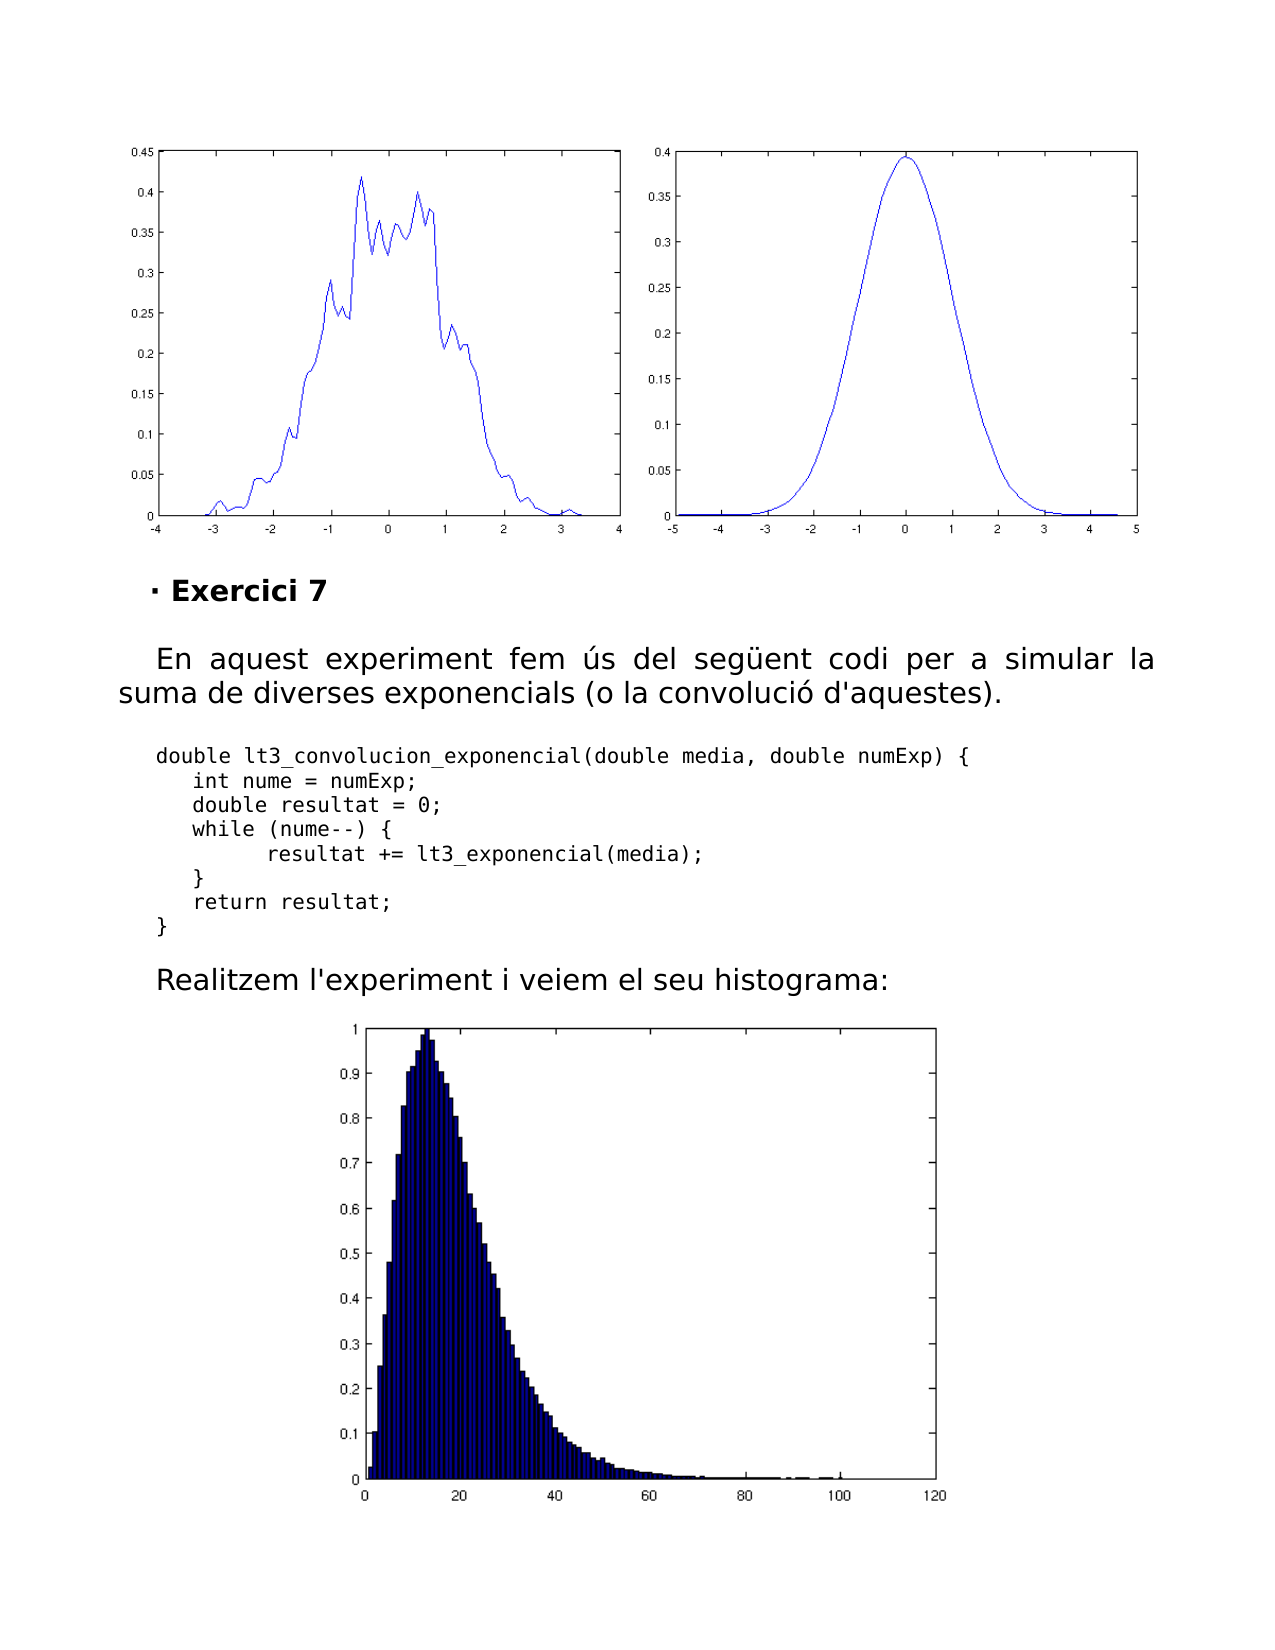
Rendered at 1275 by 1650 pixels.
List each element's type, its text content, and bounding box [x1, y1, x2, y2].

text double lt3_convolucion_exponencial(double media, double numExp) { [118, 744, 1157, 769]
picture [307, 1014, 969, 1511]
text return resultat; [118, 890, 1157, 914]
text int nume = numExp; [118, 769, 1157, 793]
text double resultat = 0; [118, 793, 1157, 817]
text resultat += lt3_exponencial(media); [118, 842, 1157, 866]
picture [111, 140, 1163, 541]
text · Exercici 7 [118, 575, 1157, 609]
text } [118, 866, 1157, 890]
text while (nume--) { [118, 817, 1157, 842]
text En aquest experiment fem ús del següent codi per a simular la suma de diverses exponencials (o la convolució d'aquestes). [118, 643, 1157, 711]
text } [118, 914, 1157, 939]
text Realitzem l'experiment i veiem el seu histograma: [118, 963, 1157, 997]
